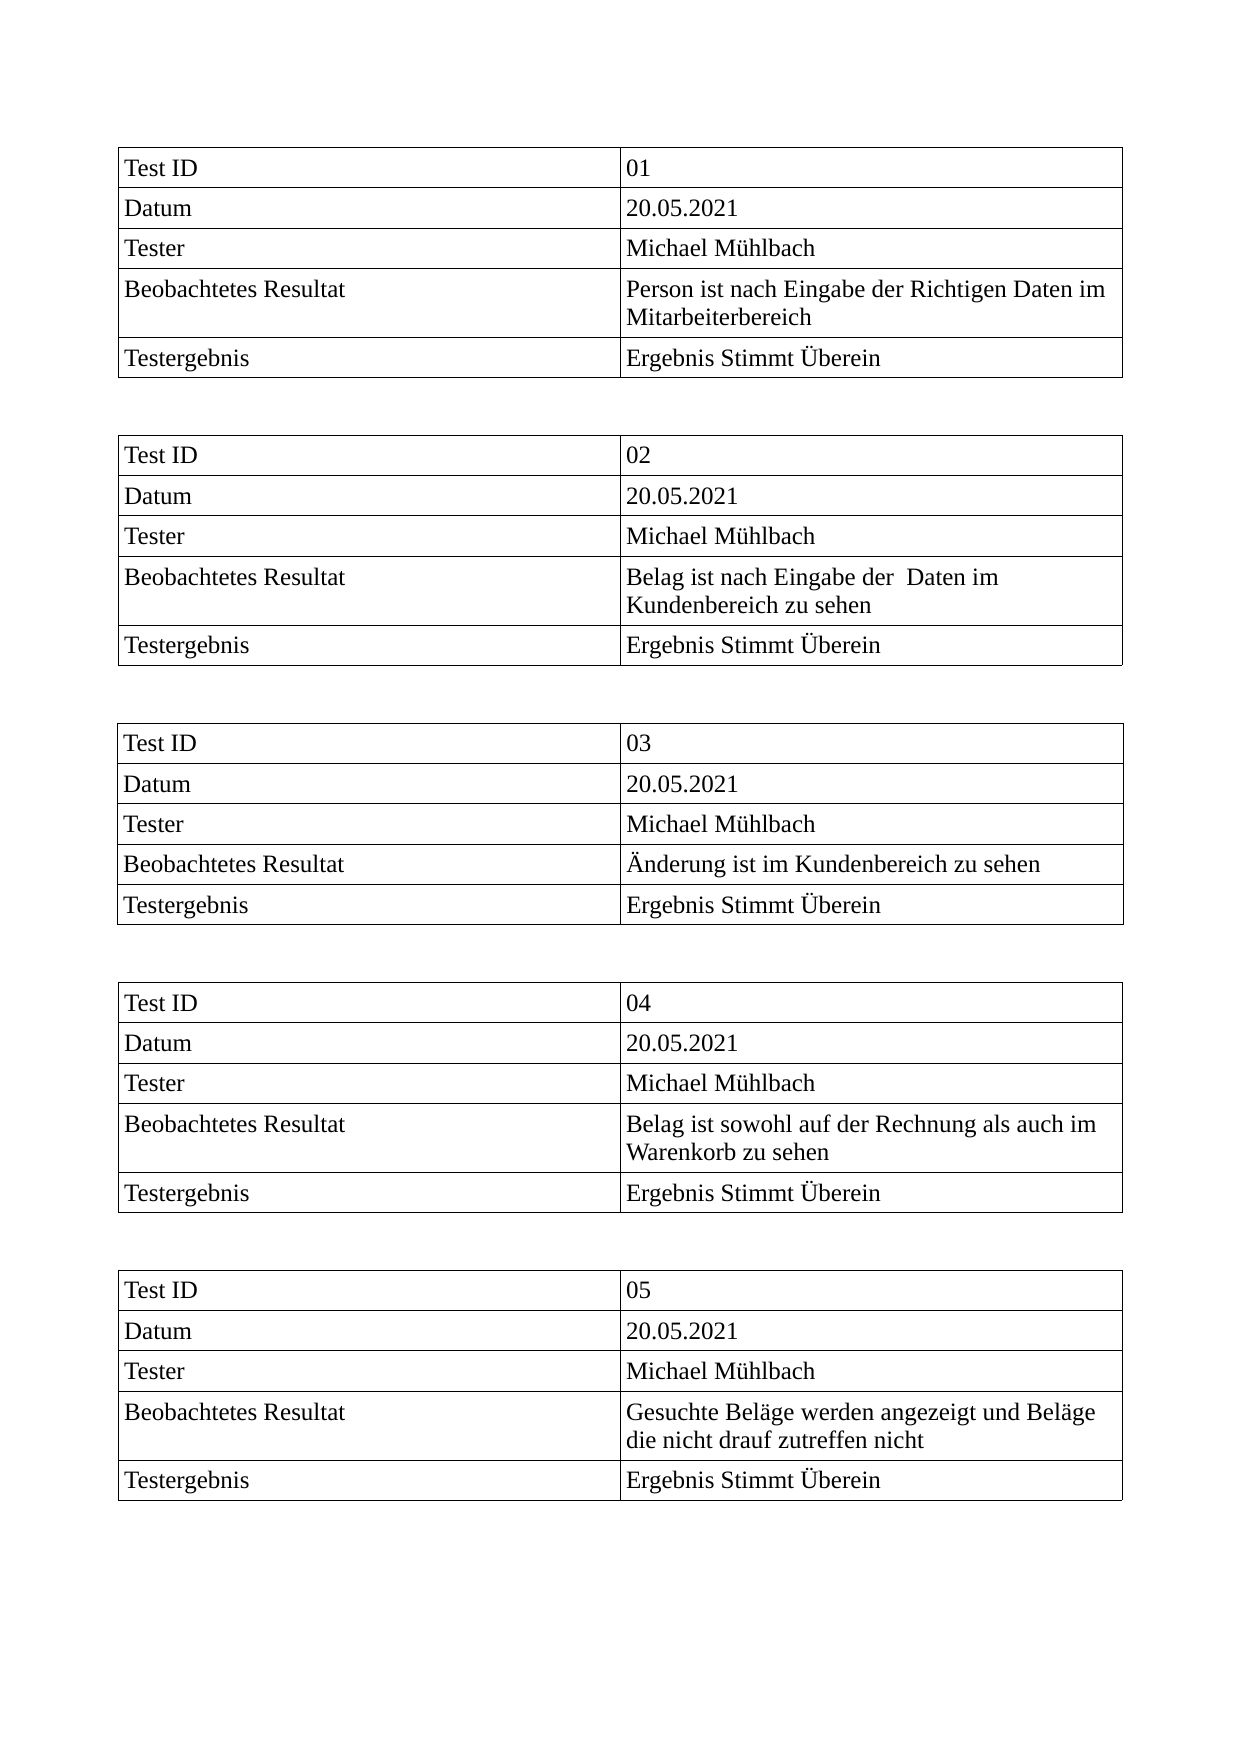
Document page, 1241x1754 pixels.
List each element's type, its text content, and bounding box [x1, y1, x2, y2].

table_cell 20.05.2021 [621, 1023, 1122, 1062]
table_header 01 [621, 148, 1122, 187]
table_header 02 [621, 436, 1122, 475]
table_cell Michael Mühlbach [621, 516, 1122, 556]
table_cell Belag ist nach Eingabe der Daten im Kundenbereich zu sehen [621, 557, 1122, 625]
table_header 03 [621, 724, 1123, 763]
table_cell Michael Mühlbach [621, 229, 1122, 268]
table_cell Datum [119, 476, 620, 515]
table_cell Tester [119, 516, 620, 556]
table_header Test ID [119, 148, 620, 187]
table_cell Michael Mühlbach [621, 1351, 1122, 1391]
table_header Test ID [119, 1271, 620, 1310]
table_cell Ergebnis Stimmt Überein [621, 1173, 1122, 1212]
table_cell Tester [119, 229, 620, 268]
table_cell Beobachtetes Resultat [119, 269, 620, 337]
table_cell Änderung ist im Kundenbereich zu sehen [621, 845, 1123, 884]
table_cell Ergebnis Stimmt Überein [621, 885, 1123, 924]
table_cell Beobachtetes Resultat [118, 845, 620, 884]
table_cell 20.05.2021 [621, 764, 1123, 803]
table_cell Belag ist sowohl auf der Rechnung als auch im Warenkorb zu sehen [621, 1104, 1122, 1172]
table_cell Ergebnis Stimmt Überein [621, 338, 1122, 377]
table_header Test ID [118, 724, 620, 763]
table_cell Datum [118, 764, 620, 803]
table_cell 20.05.2021 [621, 476, 1122, 515]
table_cell Datum [119, 1023, 620, 1062]
table_header 05 [621, 1271, 1122, 1310]
table_cell Testergebnis [119, 626, 620, 665]
table_cell Testergebnis [118, 885, 620, 924]
table_cell Ergebnis Stimmt Überein [621, 1461, 1122, 1500]
table_cell Ergebnis Stimmt Überein [621, 626, 1122, 665]
table_cell Datum [119, 1311, 620, 1350]
table_cell Datum [119, 188, 620, 227]
table_cell Tester [119, 1351, 620, 1391]
table_cell Testergebnis [119, 338, 620, 377]
table_cell Tester [119, 1064, 620, 1103]
table_header 04 [621, 983, 1122, 1022]
table_cell Beobachtetes Resultat [119, 1392, 620, 1460]
table_cell Tester [118, 804, 620, 844]
table_cell Testergebnis [119, 1173, 620, 1212]
table_cell Gesuchte Beläge werden angezeigt und Beläge die nicht drauf zutreffen nicht [621, 1392, 1122, 1460]
table_cell Michael Mühlbach [621, 804, 1123, 844]
table_cell Beobachtetes Resultat [119, 557, 620, 625]
table_header Test ID [119, 983, 620, 1022]
table_cell Testergebnis [119, 1461, 620, 1500]
table_header Test ID [119, 436, 620, 475]
table_cell 20.05.2021 [621, 1311, 1122, 1350]
table_cell Person ist nach Eingabe der Richtigen Daten im Mitarbeiterbereich [621, 269, 1122, 337]
table_cell 20.05.2021 [621, 188, 1122, 227]
table_cell Beobachtetes Resultat [119, 1104, 620, 1172]
table_cell Michael Mühlbach [621, 1064, 1122, 1103]
